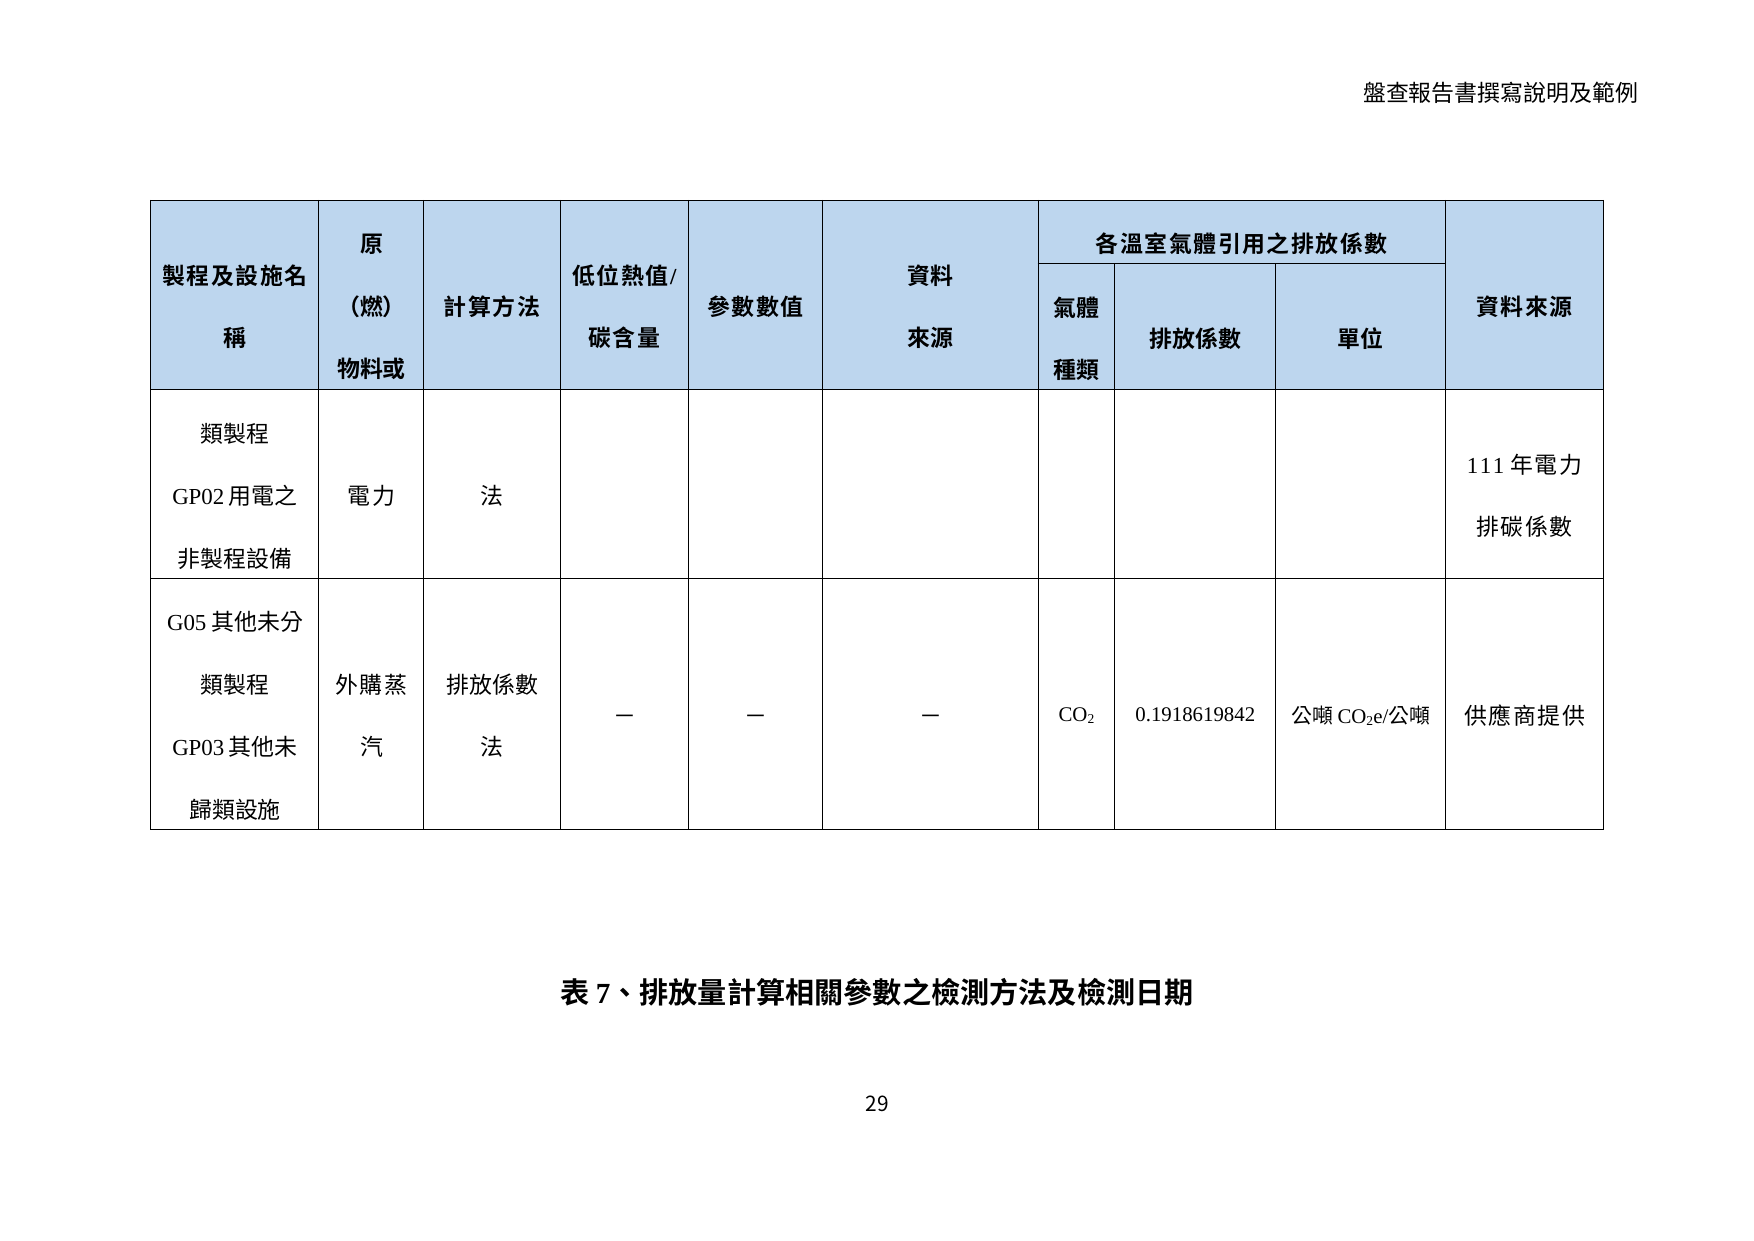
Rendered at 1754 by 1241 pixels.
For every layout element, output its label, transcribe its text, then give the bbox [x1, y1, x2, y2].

table_cell [1276, 390, 1445, 578]
table_cell 外購蒸汽 [319, 579, 423, 829]
table_cell 公噸CO2e/公噸 [1276, 579, 1445, 829]
table_cell 類製程 GP02用電之非製程設備 [151, 390, 318, 578]
table_cell － [823, 390, 1038, 578]
table_header 低位熱值/碳含量 [561, 201, 688, 389]
table_cell － [689, 579, 822, 829]
table_header 計算方法 [424, 201, 560, 389]
table_cell － [823, 579, 1038, 829]
table_header 資料來源 [1446, 201, 1603, 389]
table_cell [1039, 390, 1114, 578]
table_cell 0.1918619842 [1115, 579, 1275, 829]
table_cell 氣體種類 [1039, 264, 1114, 389]
table_cell － [561, 579, 688, 829]
table_cell G05其他未分類製程 GP03其他未歸類設施 [151, 579, 318, 829]
table_header 原（燃）物料或產品 [319, 201, 423, 389]
text 表7、排放量計算相關參數之檢測方法及檢測日期 [150, 949, 1604, 1011]
table_cell － [561, 390, 688, 578]
table_cell CO2 [1039, 579, 1114, 829]
table_cell 法 [424, 390, 560, 578]
table_header 參數數值 [689, 201, 822, 389]
table_cell 111年電力排碳係數 [1446, 390, 1603, 578]
table_cell [1115, 390, 1275, 578]
table_header 製程及設施名稱 [151, 201, 318, 389]
table_cell 排放係數法 [424, 579, 560, 829]
table_header 各溫室氣體引用之排放係數 [1039, 201, 1445, 263]
table_cell 供應商提供 [1446, 579, 1603, 829]
table_cell 外購 電力 [319, 390, 423, 578]
table_cell 單位 [1276, 264, 1445, 389]
table_cell － [689, 390, 822, 578]
table_header 資料 來源 [823, 201, 1038, 389]
table_cell 排放係數 [1115, 264, 1275, 389]
